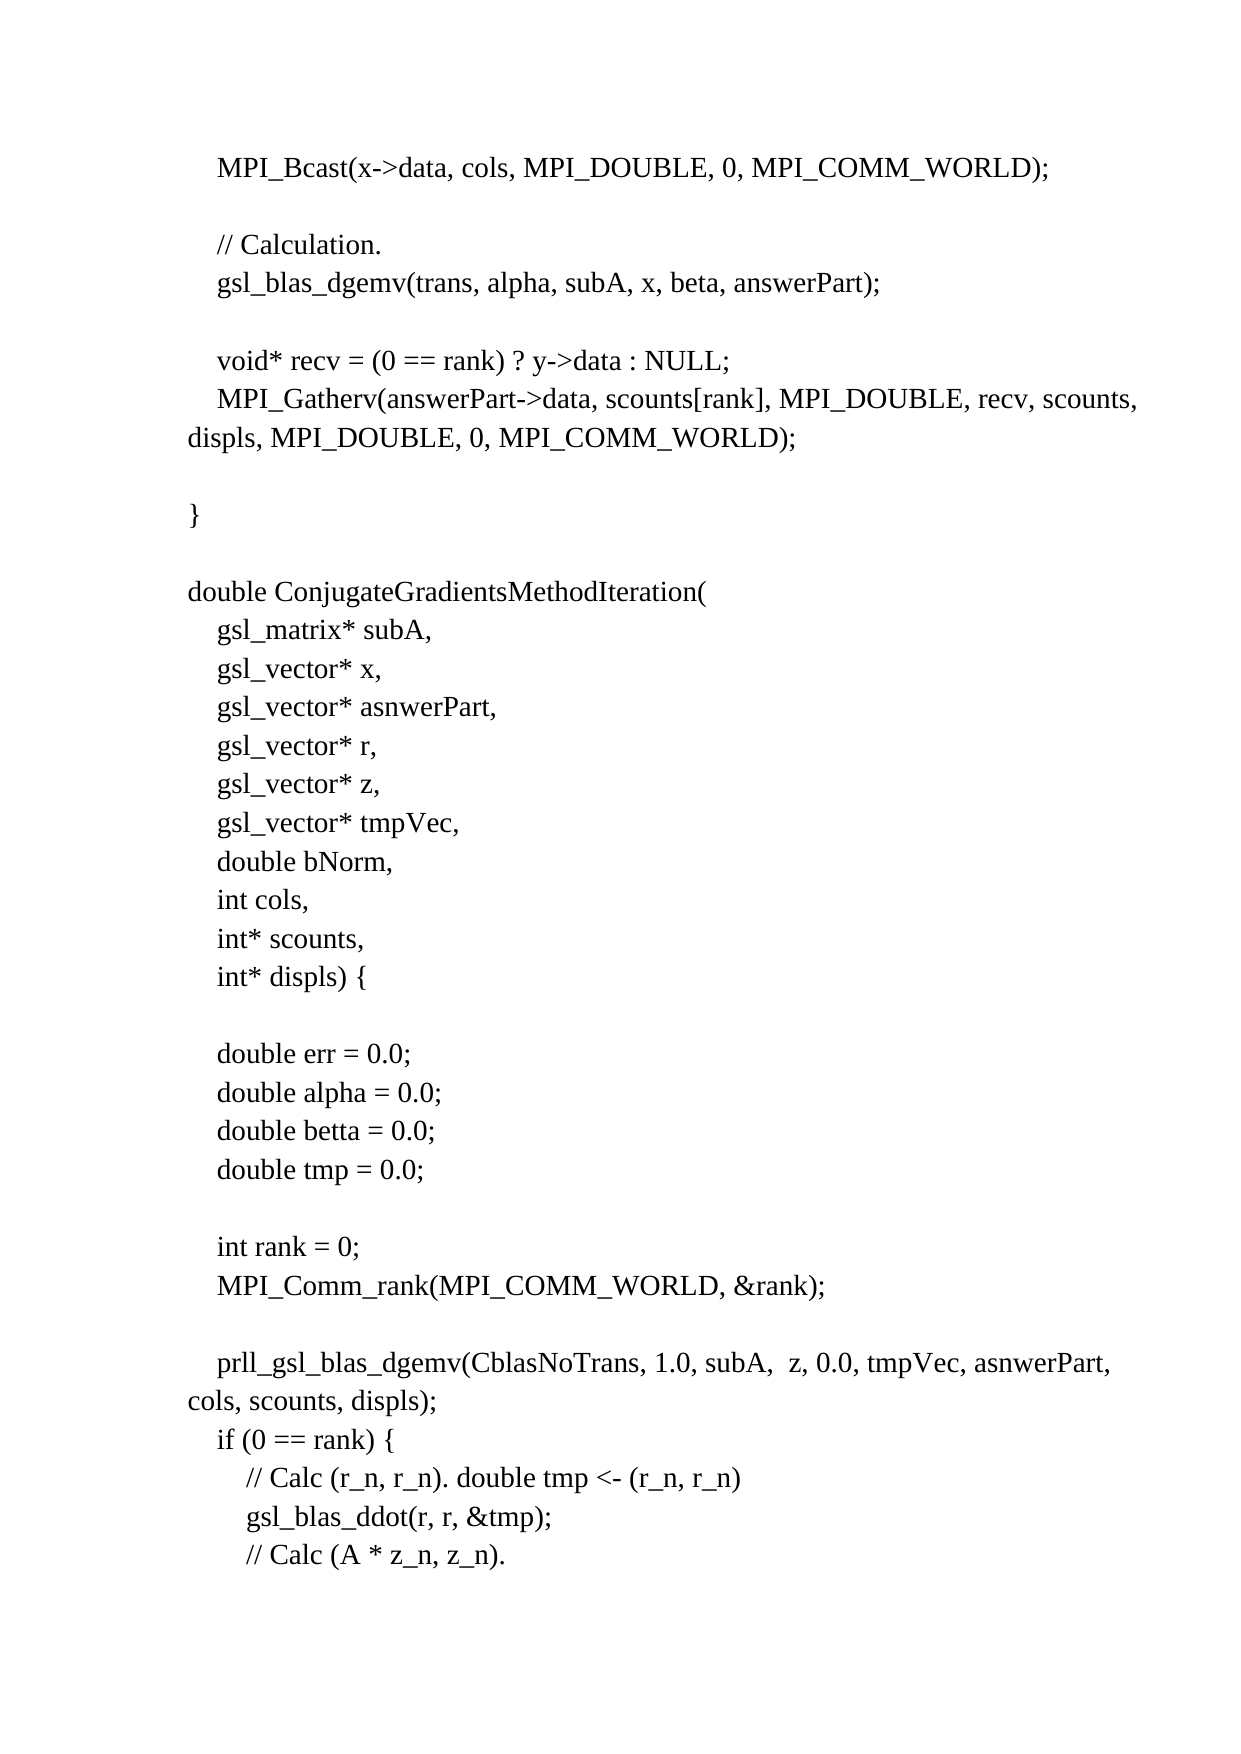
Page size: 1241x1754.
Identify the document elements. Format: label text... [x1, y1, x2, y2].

text // Calc (A * z_n, z_n). [187, 1537, 1168, 1571]
text gsl_vector* tmpVec, [187, 805, 1168, 839]
text // Calc (r_n, r_n). double tmp <- (r_n, r_n) [187, 1460, 1168, 1494]
text int* displs) { [187, 959, 1168, 993]
text MPI_Gatherv(answerPart->data, scounts[rank], MPI_DOUBLE, recv, scounts, displs, MPI_DOUBLE, 0, MPI_COMM_WORLD); [187, 381, 1168, 453]
text gsl_vector* asnwerPart, [187, 689, 1168, 723]
text double err = 0.0; [187, 1036, 1168, 1070]
text gsl_matrix* subA, [187, 612, 1168, 646]
text MPI_Bcast(x->data, cols, MPI_DOUBLE, 0, MPI_COMM_WORLD); [187, 150, 1168, 183]
text double betta = 0.0; [187, 1113, 1168, 1147]
text prll_gsl_blas_dgemv(CblasNoTrans, 1.0, subA, z, 0.0, tmpVec, asnwerPart, cols, scounts, displs); [187, 1345, 1168, 1417]
text gsl_vector* x, [187, 651, 1168, 684]
text gsl_blas_ddot(r, r, &tmp); [187, 1499, 1168, 1532]
text } [187, 497, 1168, 530]
text double alpha = 0.0; [187, 1075, 1168, 1108]
text int* scounts, [187, 921, 1168, 954]
text int rank = 0; [187, 1229, 1168, 1263]
text double ConjugateGradientsMethodIteration( [187, 574, 1168, 607]
text if (0 == rank) { [187, 1422, 1168, 1455]
text double tmp = 0.0; [187, 1152, 1168, 1186]
text MPI_Comm_rank(MPI_COMM_WORLD, &rank); [187, 1268, 1168, 1301]
text gsl_vector* z, [187, 767, 1168, 800]
text gsl_vector* r, [187, 728, 1168, 762]
text double bNorm, [187, 844, 1168, 877]
text int cols, [187, 882, 1168, 916]
text void* recv = (0 == rank) ? y->data : NULL; [187, 343, 1168, 376]
text // Calculation. [187, 227, 1168, 261]
text gsl_blas_dgemv(trans, alpha, subA, x, beta, answerPart); [187, 266, 1168, 299]
